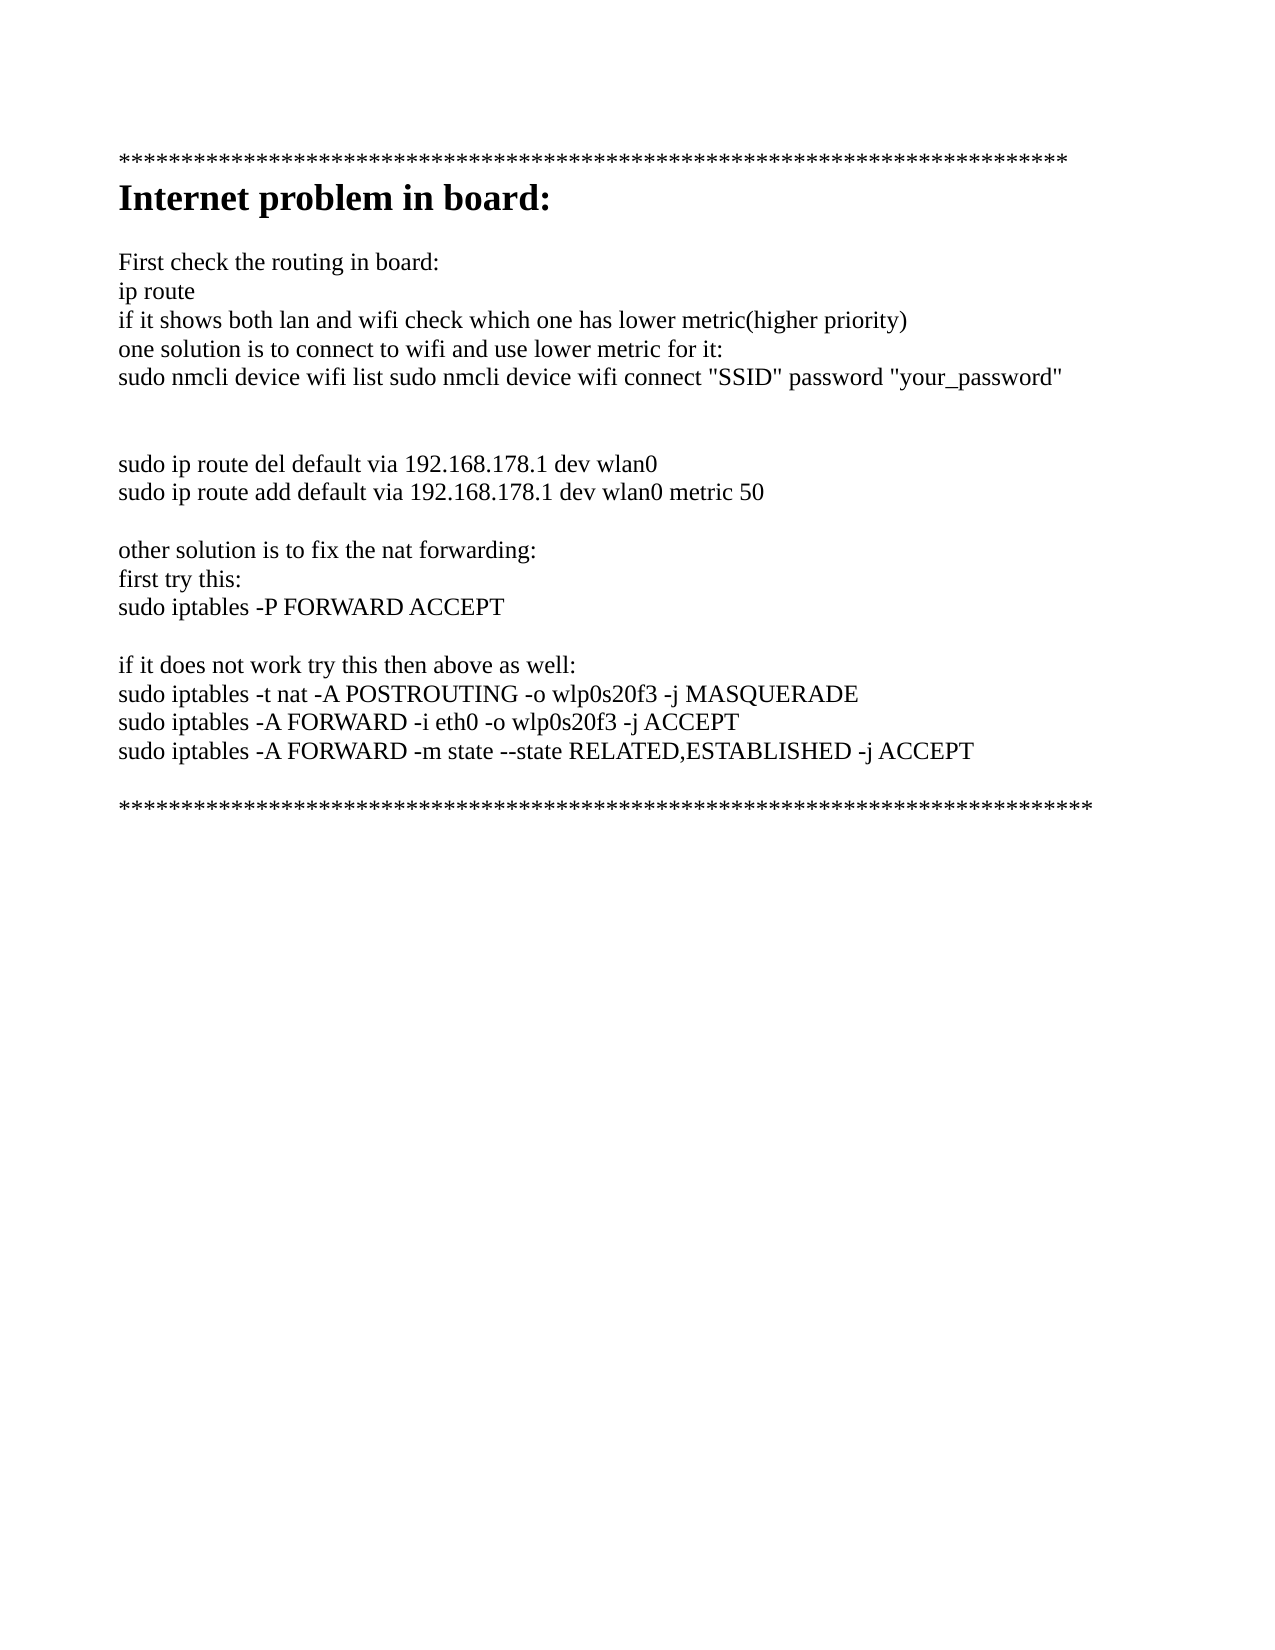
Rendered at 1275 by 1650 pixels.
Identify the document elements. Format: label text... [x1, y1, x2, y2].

text one solution is to connect to wifi and use lower metric for it: sudo nmcli device wifi list sudo nmcli device wifi connect "SSID" password "your_password" [118, 334, 1157, 391]
text sudo ip route del default via 192.168.178.1 dev wlan0 [118, 449, 1157, 477]
text ip route [118, 276, 1157, 305]
text sudo iptables -A FORWARD -m state --state RELATED,ESTABLISHED -j ACCEPT [118, 736, 1157, 765]
text sudo ip route add default via 192.168.178.1 dev wlan0 metric 50 [118, 477, 1157, 506]
text other solution is to fix the nat forwarding: [118, 535, 1157, 564]
text **************************************************************************** [118, 147, 1157, 176]
text First check the routing in board: [118, 247, 1157, 276]
text first try this: sudo iptables -P FORWARD ACCEPT [118, 564, 1157, 621]
text sudo iptables -A FORWARD -i eth0 -o wlp0s20f3 -j ACCEPT [118, 707, 1157, 736]
text if it does not work try this then above as well: sudo iptables -t nat -A POSTROUTING -o wlp0s20f3 -j MASQUERADE [118, 650, 1157, 707]
text if it shows both lan and wifi check which one has lower metric(higher priority) [118, 305, 1157, 334]
text ****************************************************************************** [118, 794, 1157, 822]
text Internet problem in board: [118, 176, 1157, 247]
